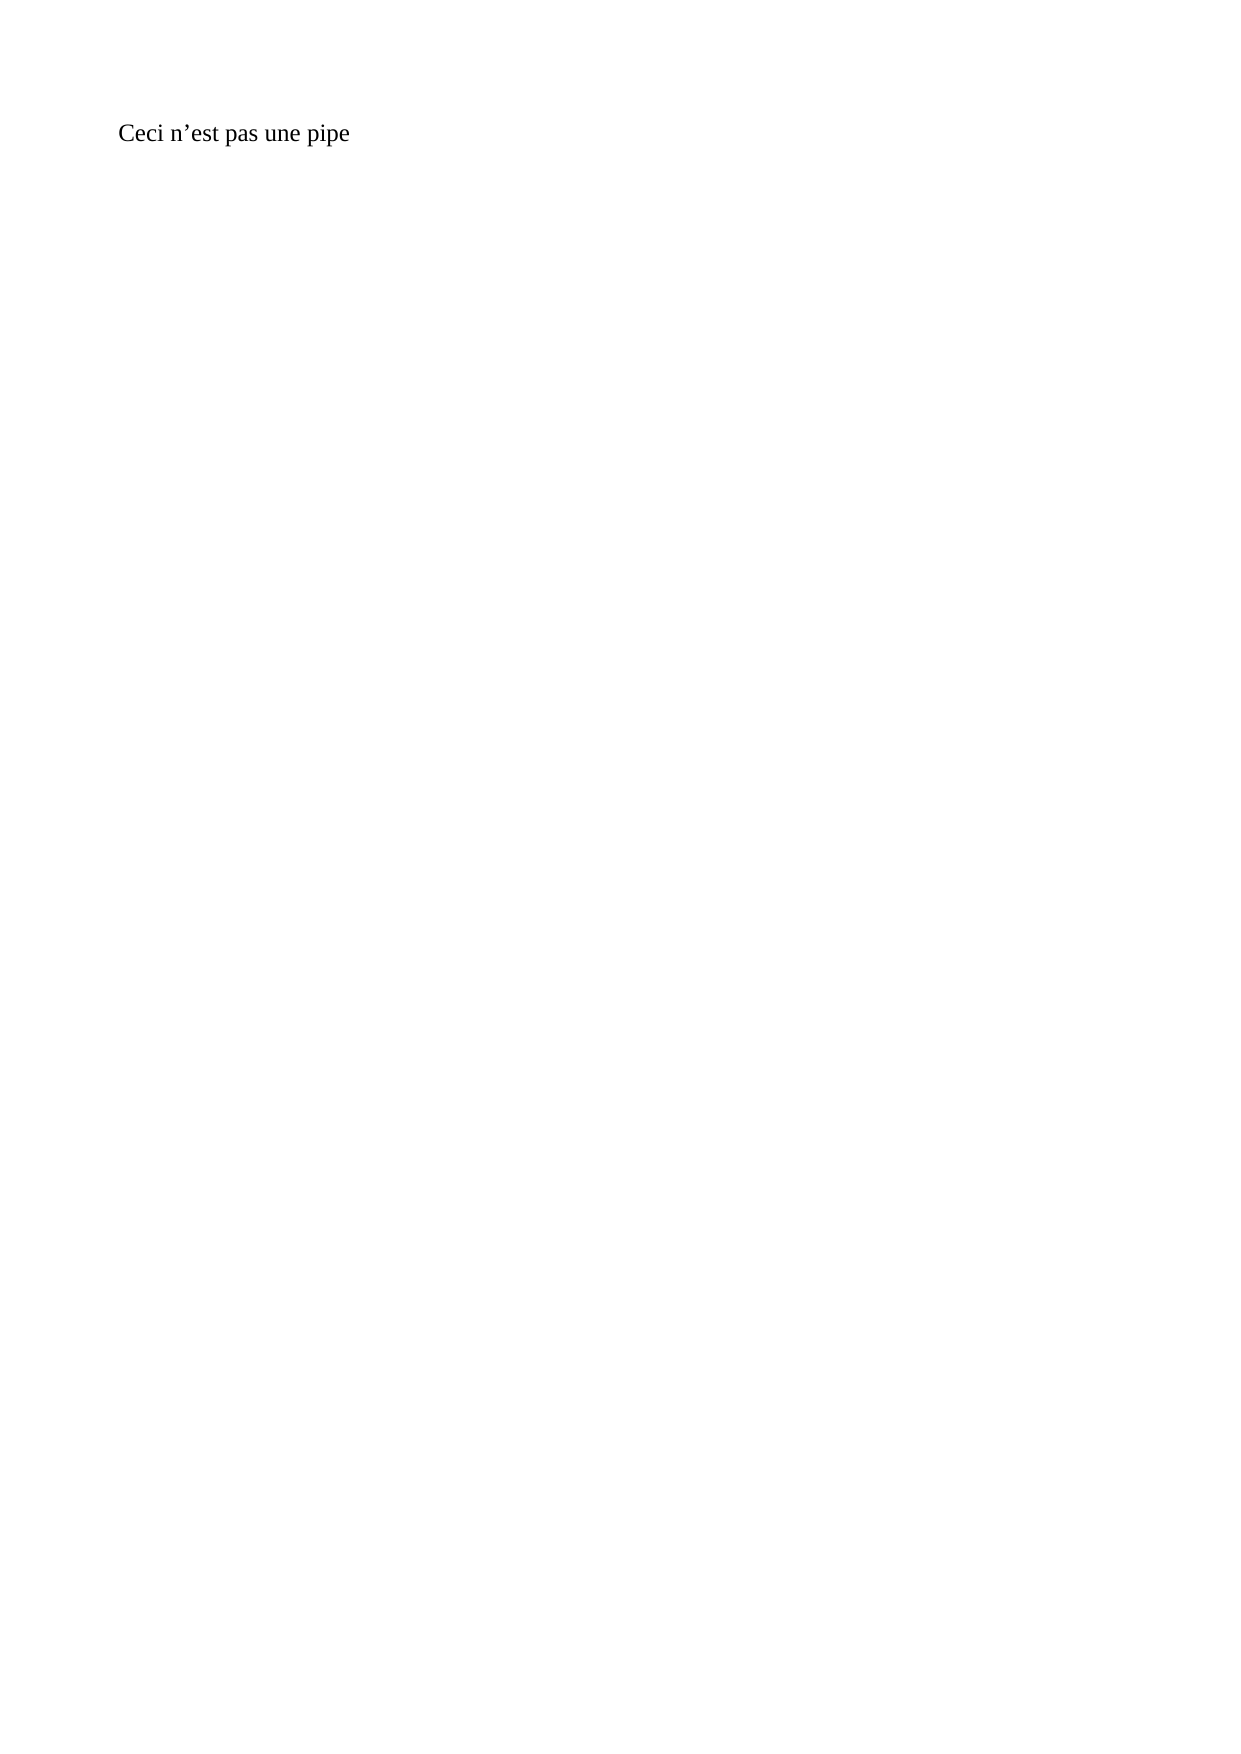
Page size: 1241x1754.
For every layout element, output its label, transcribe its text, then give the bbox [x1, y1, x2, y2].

text Ceci n’est pas une pipe [118, 118, 1122, 147]
